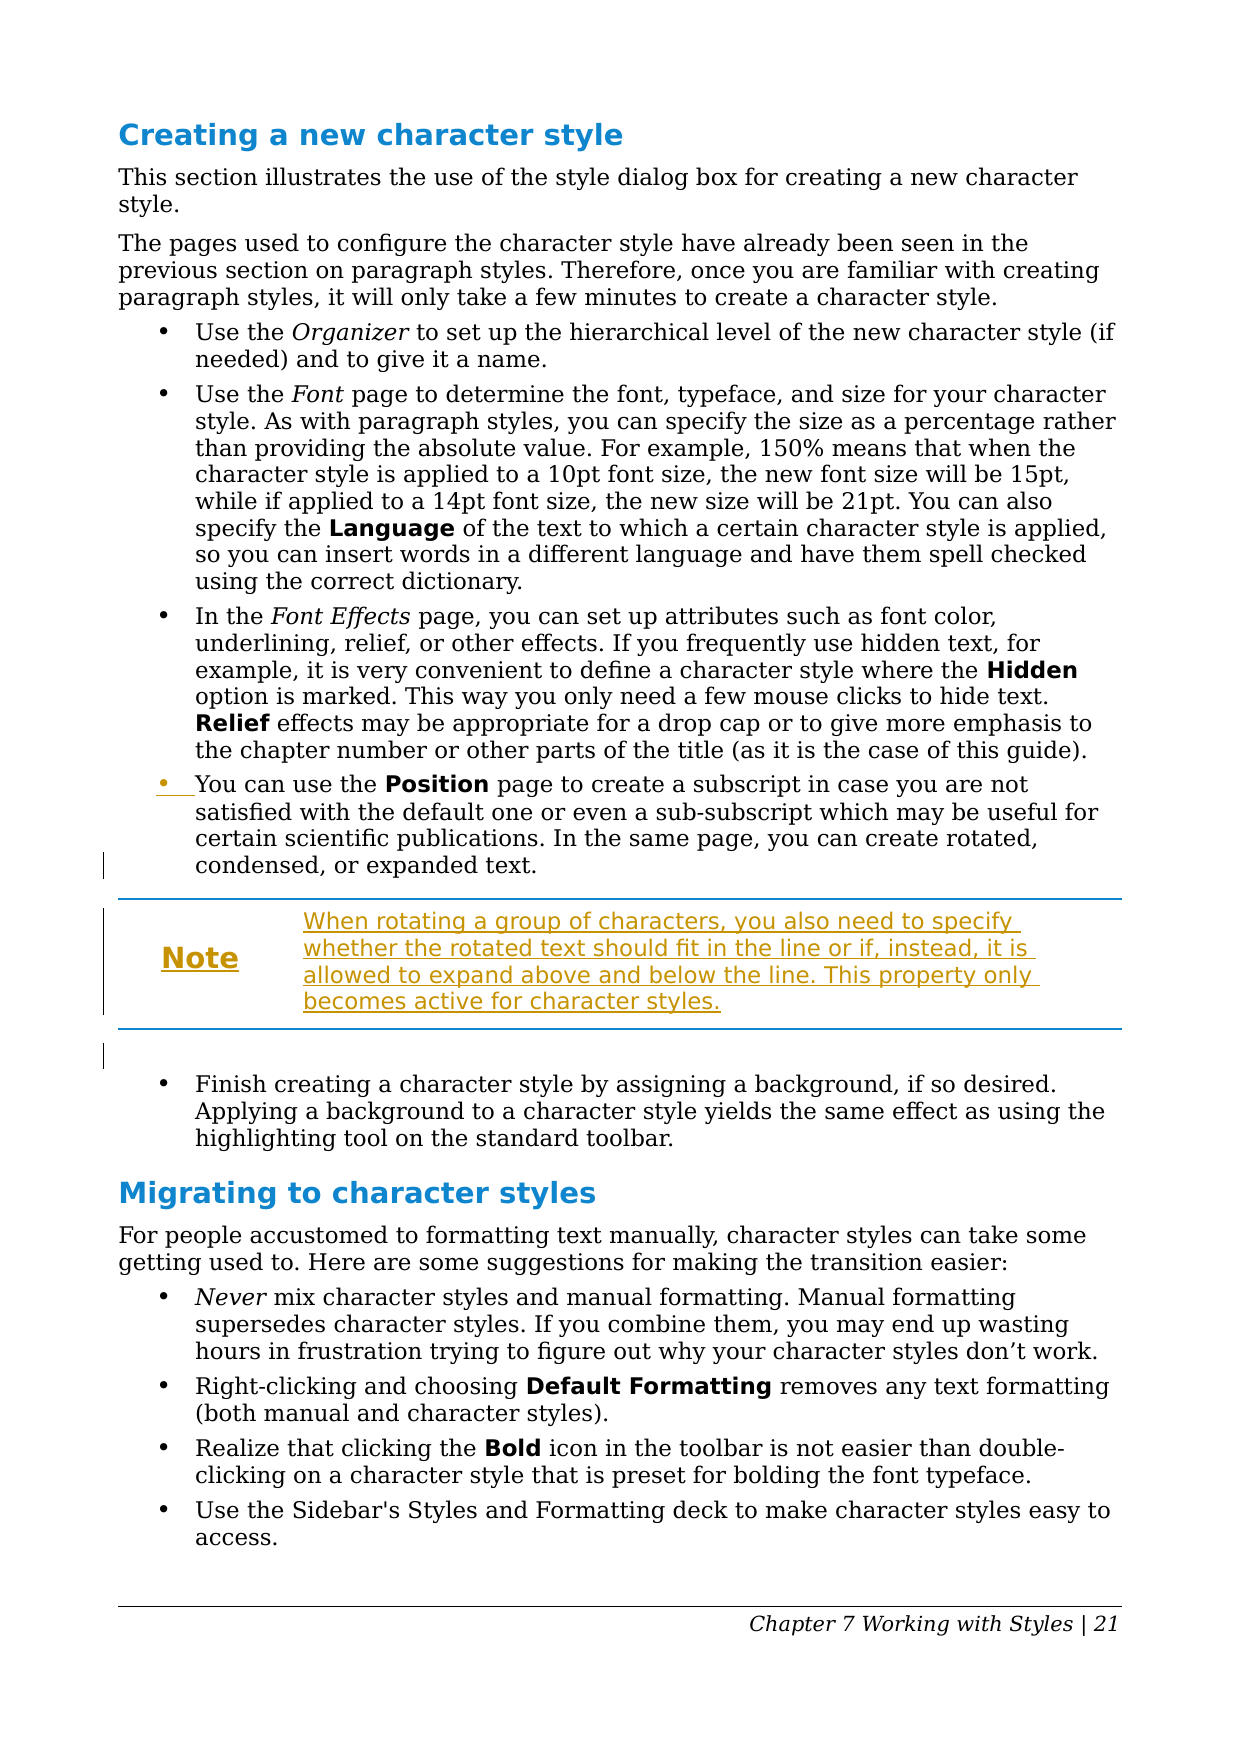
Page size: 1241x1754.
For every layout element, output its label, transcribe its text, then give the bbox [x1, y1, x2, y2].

list Use the Font page to determine the font, typeface, and size for your character style. As with paragraph styles, you can specify the size as a percentage rather than providing the absolute value. For example, 150% means that when the character style is applied to a 10pt font size, the new font size will be 15pt, while if applied to a 14pt font size, the new size will be 21pt. You can also specify the Language of the text to which a certain character style is applied, so you can insert words in a different language and have them spell checked using the correct dictionary. [156, 379, 1122, 595]
text This section illustrates the use of the style dialog box for creating a new character style. [118, 164, 1122, 218]
list Use the Organizer to set up the hierarchical level of the new character style (if needed) and to give it a name. [156, 317, 1122, 373]
list The pages used to configure the character style have already been seen in the previous section on paragraph styles. Therefore, once you are familiar with creating paragraph styles, it will only take a few minutes to create a character style. [118, 230, 1122, 310]
list Use the Sidebar's Styles and Formatting deck to make character styles easy to access. [156, 1495, 1122, 1551]
list In the Font Effects page, you can set up attributes such as font color, underlining, relief, or other effects. If you frequently use hidden text, for example, it is very convenient to define a character style where the Hidden option is marked. This way you only need a few mouse clicks to hide text. Relief effects may be appropriate for a drop cap or to give more emphasis to the chapter number or other parts of the title (as it is the case of this guide). [156, 601, 1122, 763]
list For people accustomed to formatting text manually, character styles can take some getting used to. Here are some suggestions for making the transition easier: [118, 1222, 1122, 1276]
subtitle Creating a new character style [118, 118, 1122, 152]
list Right-clicking and choosing Default Formatting removes any text formatting (both manual and character styles). [156, 1371, 1122, 1427]
list Realize that clicking the Bold icon in the toolbar is not easier than double-clicking on a character style that is preset for bolding the font typeface. [156, 1433, 1122, 1489]
table_header Note [118, 900, 281, 1028]
list Never mix character styles and manual formatting. Manual formatting supersedes character styles. If you combine them, you may end up wasting hours in frustration trying to figure out why your character styles don’t work. [156, 1282, 1122, 1364]
table_header When rotating a group of characters, you also need to specify whether the rotated text should fit in the line or if, instead, it is allowed to expand above and below the line. This property only becomes active for character styles. [281, 900, 1122, 1028]
list You can use the Position page to create a subscript in case you are not satisfied with the default one or even a sub-subscript which may be useful for certain scientific publications. In the same page, you can create rotated, condensed, or expanded text. [156, 770, 1122, 879]
subtitle Migrating to character styles [118, 1176, 1122, 1210]
list Finish creating a character style by assigning a background, if so desired. Applying a background to a character style yields the same effect as using the highlighting tool on the standard toolbar. [156, 1069, 1122, 1152]
